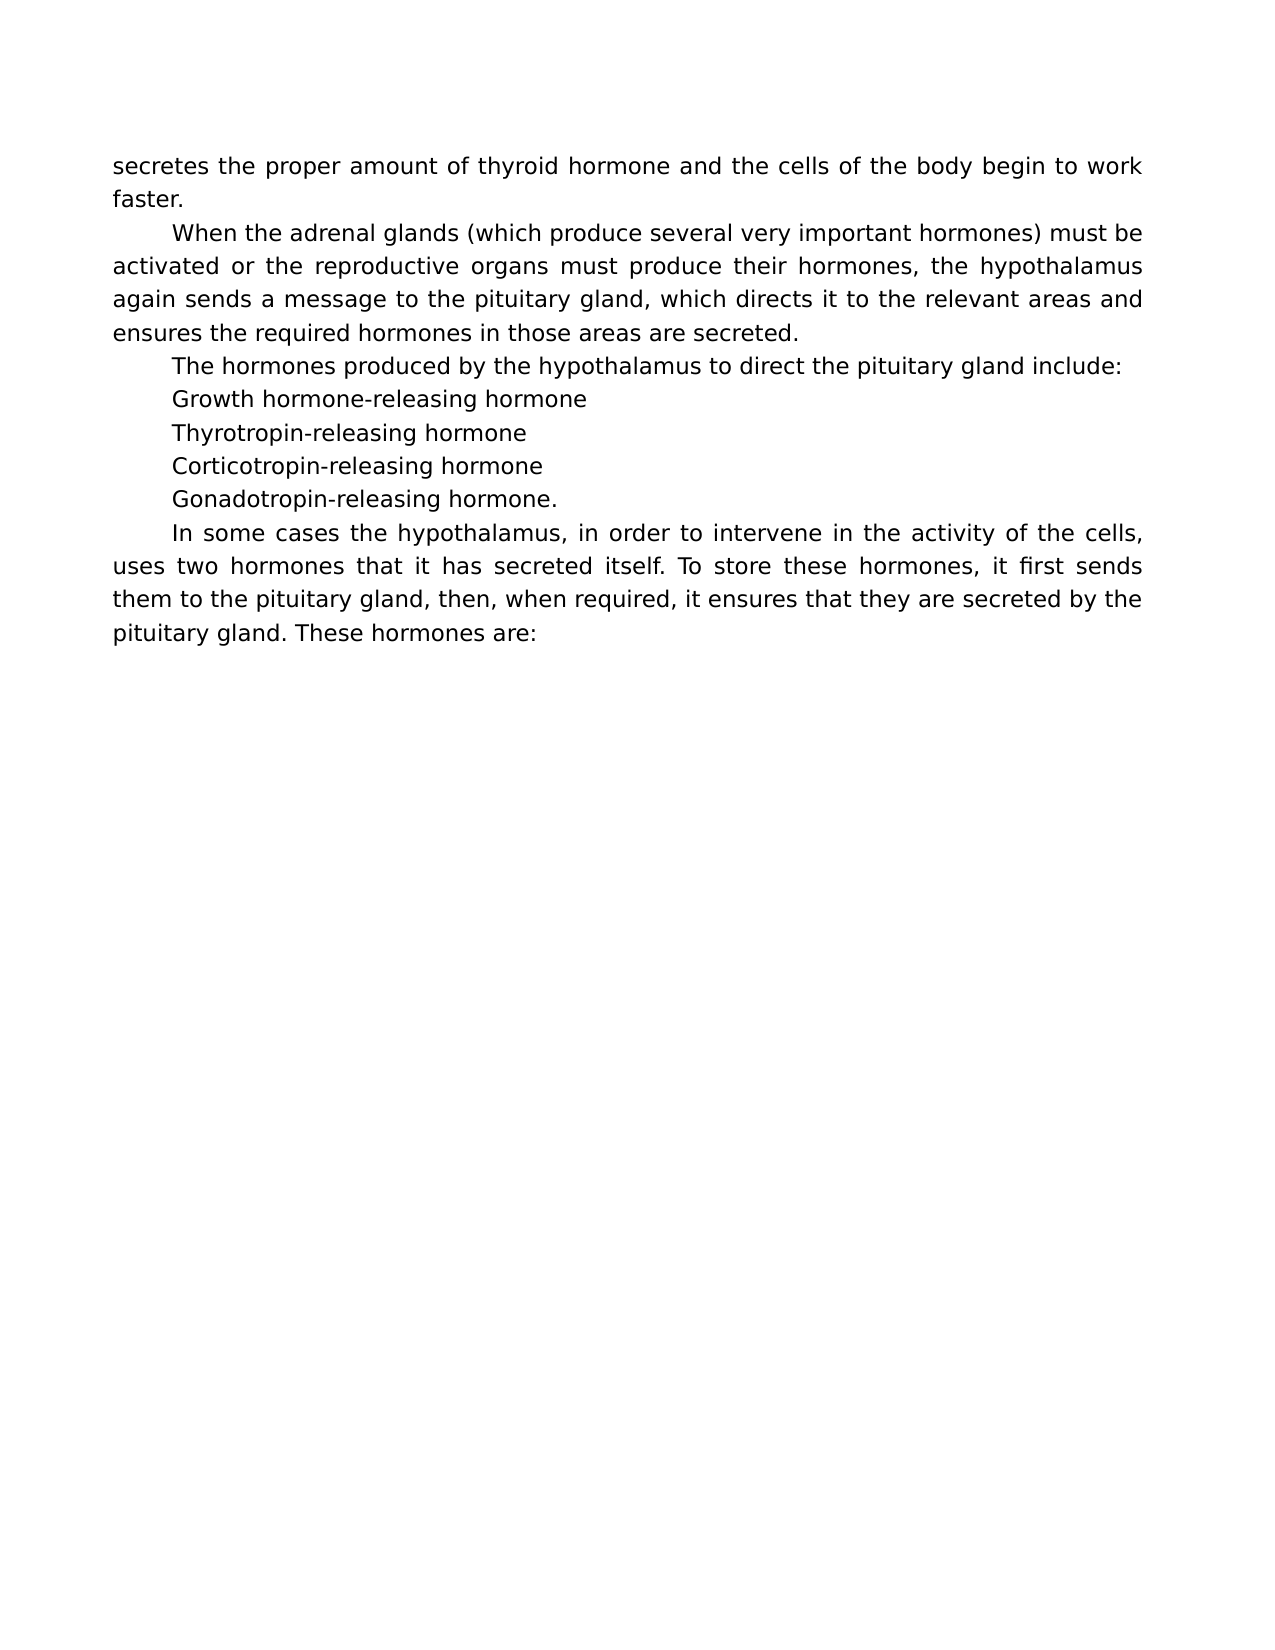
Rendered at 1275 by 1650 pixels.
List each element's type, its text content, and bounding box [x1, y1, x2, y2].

text In some cases the hypothalamus, in order to intervene in the activity of the cells, uses two hormones that it has secreted itself. To store these hormones, it first sends them to the pituitary gland, then, when required, it ensures that they are secreted by the pituitary gland. These hormones are: [112, 514, 1145, 648]
text Growth hormone-releasing hormone [112, 381, 1145, 414]
text Corticotropin-releasing hormone [112, 448, 1145, 481]
text Gonadotropin-releasing hormone. [112, 481, 1145, 514]
text secretes the proper amount of thyroid hormone and the cells of the body begin to work faster. [112, 148, 1145, 214]
text The hormones produced by the hypothalamus to direct the pituitary gland include: [112, 348, 1145, 381]
text Thyrotropin-releasing hormone [112, 414, 1145, 448]
text When the adrenal glands (which produce several very important hormones) must be activated or the reproductive organs must produce their hormones, the hypothalamus again sends a message to the pituitary gland, which directs it to the relevant areas and ensures the required hormones in those areas are secreted. [112, 214, 1145, 348]
